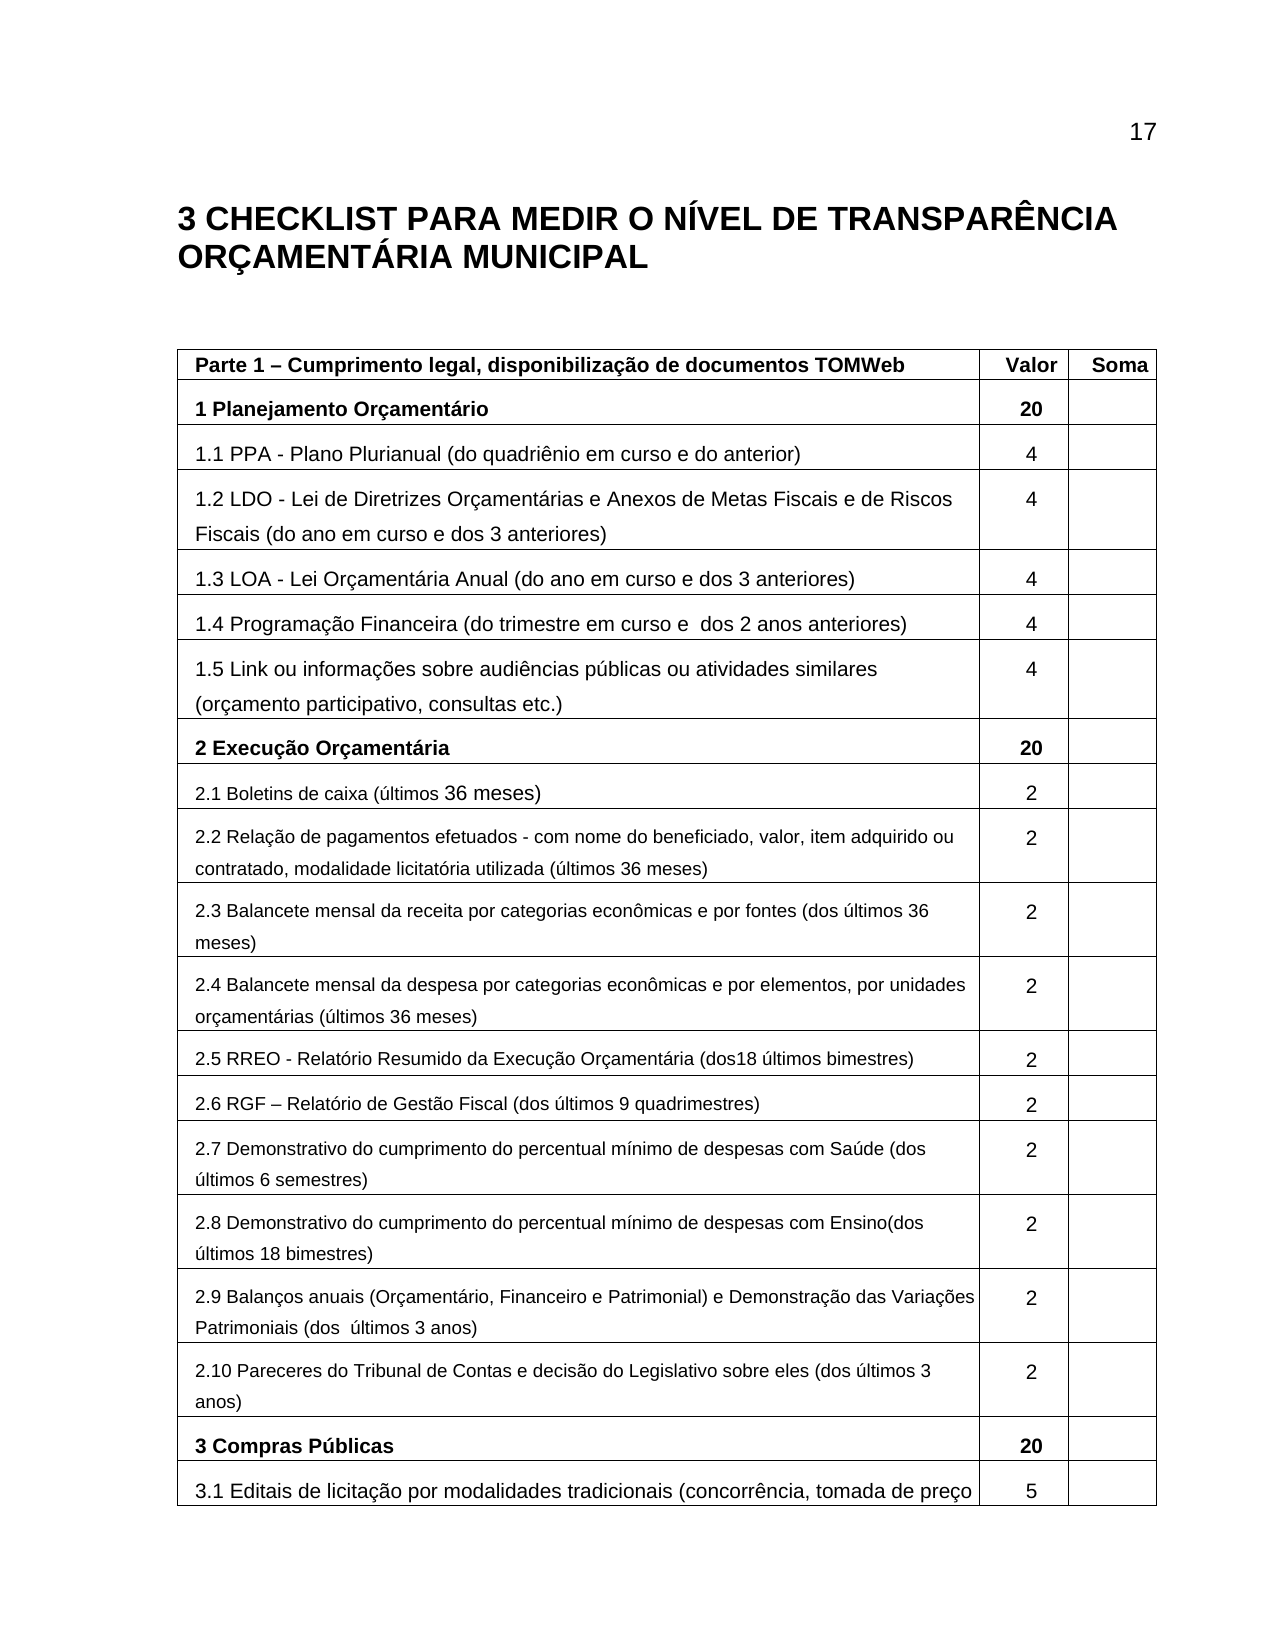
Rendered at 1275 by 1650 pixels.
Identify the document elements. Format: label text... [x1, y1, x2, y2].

table_cell [1069, 470, 1156, 549]
table_cell 4 [980, 470, 1068, 549]
table_cell 2 [980, 1269, 1068, 1342]
table_cell 2.3 Balancete mensal da receita por categorias econômicas e por fontes (dos últimos 36 meses) [178, 883, 979, 956]
table_cell 2.7 Demonstrativo do cumprimento do percentual mínimo de despesas com Saúde (dos últimos 6 semestres) [178, 1121, 979, 1194]
table_cell 1.1 PPA - Plano Plurianual (do quadriênio em curso e do anterior) [178, 425, 979, 469]
table_cell 2 [980, 883, 1068, 956]
table_cell 2.5 RREO - Relatório Resumido da Execução Orçamentária (dos18 últimos bimestres) [178, 1031, 979, 1075]
table_cell 2.6 RGF – Relatório de Gestão Fiscal (dos últimos 9 quadrimestres) [178, 1076, 979, 1120]
table_cell [1069, 1121, 1156, 1194]
table_header Valor [980, 350, 1068, 379]
table_cell [1069, 1076, 1156, 1120]
table_cell 4 [980, 640, 1068, 718]
table_cell 2 [980, 764, 1068, 808]
table_cell [1069, 425, 1156, 469]
table_cell 2 [980, 1343, 1068, 1416]
table_cell 2 [980, 1076, 1068, 1120]
table_cell 2.10 Pareceres do Tribunal de Contas e decisão do Legislativo sobre eles (dos últimos 3 anos) [178, 1343, 979, 1416]
table_cell [1069, 595, 1156, 638]
table_cell [1069, 380, 1156, 424]
table_cell 2.1 Boletins de caixa (últimos 36 meses) [178, 764, 979, 808]
table_cell [1069, 957, 1156, 1030]
table_header Soma [1069, 350, 1156, 379]
table_cell 4 [980, 425, 1068, 469]
table_cell 2 [980, 957, 1068, 1030]
table_cell [1069, 1269, 1156, 1342]
table_cell 2 [980, 1031, 1068, 1075]
subtitle 3 Checklist para medir o nível de transparência Orçamentária municipal [177, 200, 1157, 275]
table_cell 1.3 LOA - Lei Orçamentária Anual (do ano em curso e dos 3 anteriores) [178, 550, 979, 594]
table_cell 4 [980, 595, 1068, 638]
table_cell 1.2 LDO - Lei de Diretrizes Orçamentárias e Anexos de Metas Fiscais e de Riscos Fiscais (do ano em curso e dos 3 anteriores) [178, 470, 979, 549]
table_header Parte 1 – Cumprimento legal, disponibilização de documentos TOMWeb [178, 350, 979, 379]
table_cell [1069, 764, 1156, 808]
table_cell 1.4 Programação Financeira (do trimestre em curso e dos 2 anos anteriores) [178, 595, 979, 638]
table_cell [1069, 1343, 1156, 1416]
table_cell 2 [980, 809, 1068, 882]
table_cell 2.2 Relação de pagamentos efetuados - com nome do beneficiado, valor, item adquirido ou contratado, modalidade licitatória utilizada (últimos 36 meses) [178, 809, 979, 882]
table_cell 4 [980, 550, 1068, 594]
table_cell 2.9 Balanços anuais (Orçamentário, Financeiro e Patrimonial) e Demonstração das Variações Patrimoniais (dos últimos 3 anos) [178, 1269, 979, 1342]
table_cell 2 [980, 1195, 1068, 1268]
table_cell 20 [980, 719, 1068, 763]
table_cell [1069, 719, 1156, 763]
table_cell 1.5 Link ou informações sobre audiências públicas ou atividades similares (orçamento participativo, consultas etc.) [178, 640, 979, 718]
table_cell [1069, 1195, 1156, 1268]
table_cell 2.4 Balancete mensal da despesa por categorias econômicas e por elementos, por unidades orçamentárias (últimos 36 meses) [178, 957, 979, 1030]
table_cell [1069, 1417, 1156, 1460]
table_cell 3 Compras Públicas [178, 1417, 979, 1460]
table_cell [1069, 550, 1156, 594]
table_cell [1069, 1031, 1156, 1075]
table_cell 3.1 Editais de licitação por modalidades tradicionais (concorrência, tomada de preço [178, 1461, 979, 1505]
table_cell 5 [980, 1461, 1068, 1505]
table_cell 20 [980, 1417, 1068, 1460]
table_cell [1069, 640, 1156, 718]
table_cell 1 Planejamento Orçamentário [178, 380, 979, 424]
table_cell 20 [980, 380, 1068, 424]
table_cell [1069, 809, 1156, 882]
table_cell 2.8 Demonstrativo do cumprimento do percentual mínimo de despesas com Ensino(dos últimos 18 bimestres) [178, 1195, 979, 1268]
table_cell [1069, 883, 1156, 956]
table_cell 2 [980, 1121, 1068, 1194]
table_cell [1069, 1461, 1156, 1505]
table_cell 2 Execução Orçamentária [178, 719, 979, 763]
